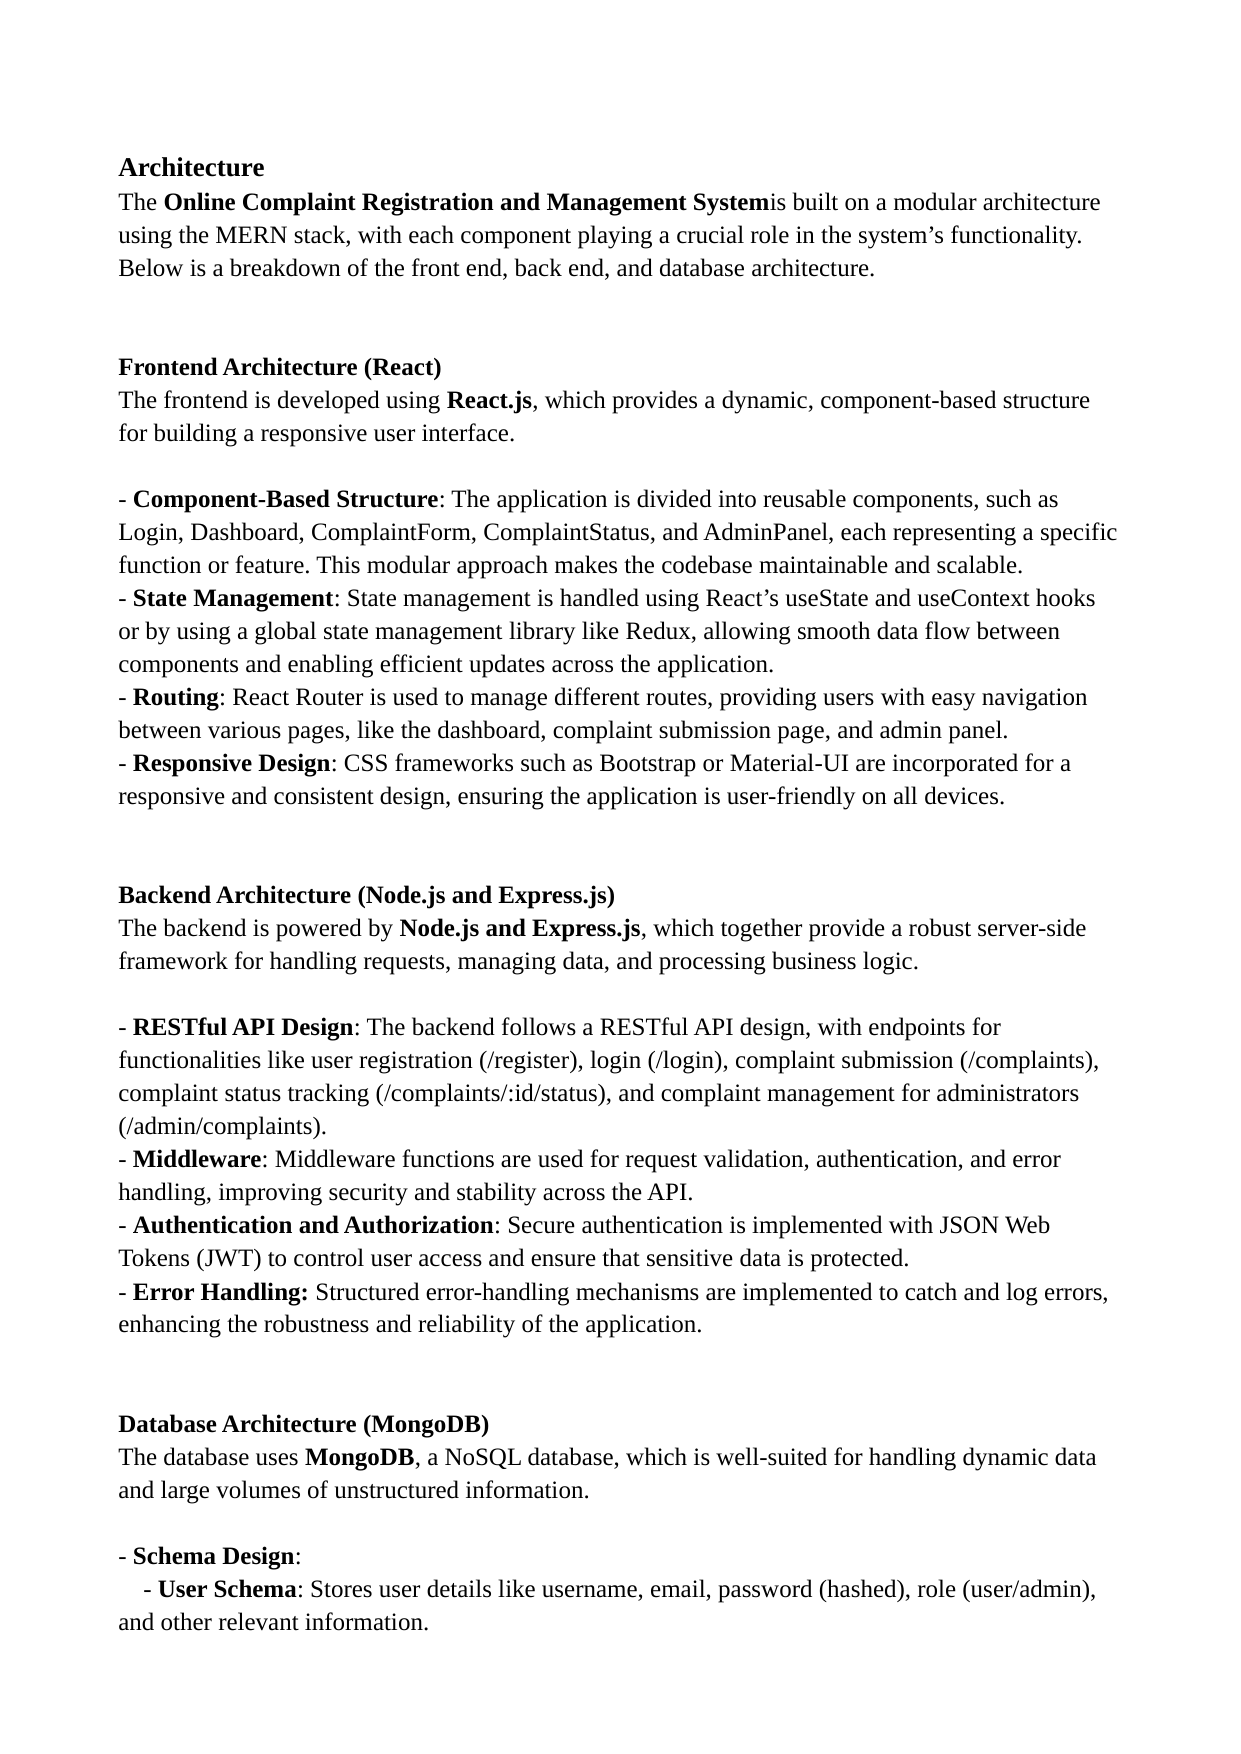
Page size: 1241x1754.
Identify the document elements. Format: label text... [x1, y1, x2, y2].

text The backend is powered by Node.js and Express.js, which together provide a robust server-side framework for handling requests, managing data, and processing business logic. [118, 913, 1122, 975]
text - Component-Based Structure: The application is divided into reusable components, such as Login, Dashboard, ComplaintForm, ComplaintStatus, and AdminPanel, each representing a specific function or feature. This modular approach makes the codebase maintainable and scalable. [118, 484, 1122, 579]
text - RESTful API Design: The backend follows a RESTful API design, with endpoints for functionalities like user registration (/register), login (/login), complaint submission (/complaints), complaint status tracking (/complaints/:id/status), and complaint management for administrators (/admin/complaints). [118, 1012, 1122, 1140]
text Frontend Architecture (React) [118, 352, 1122, 381]
text Backend Architecture (Node.js and Express.js) [118, 880, 1122, 909]
text - Middleware: Middleware functions are used for request validation, authentication, and error handling, improving security and stability across the API. [118, 1144, 1122, 1206]
text The database uses MongoDB, a NoSQL database, which is well-suited for handling dynamic data and large volumes of unstructured information. [118, 1442, 1122, 1503]
text The frontend is developed using React.js, which provides a dynamic, component-based structure for building a responsive user interface. [118, 385, 1122, 447]
text - Authentication and Authorization: Secure authentication is implemented with JSON Web Tokens (JWT) to control user access and ensure that sensitive data is protected. [118, 1211, 1122, 1272]
text - Error Handling: Structured error-handling mechanisms are implemented to catch and log errors, enhancing the robustness and reliability of the application. [118, 1277, 1122, 1338]
text - Routing: React Router is used to manage different routes, providing users with easy navigation between various pages, like the dashboard, complaint submission page, and admin panel. [118, 682, 1122, 744]
text The Online Complaint Registration and Management Systemis built on a modular architecture using the MERN stack, with each component playing a crucial role in the system’s functionality. Below is a breakdown of the front end, back end, and database architecture. [118, 187, 1122, 282]
text Architecture [118, 151, 1122, 182]
text - State Management: State management is handled using React’s useState and useContext hooks or by using a global state management library like Redux, allowing smooth data flow between components and enabling efficient updates across the application. [118, 583, 1122, 678]
text - Responsive Design: CSS frameworks such as Bootstrap or Material-UI are incorporated for a responsive and consistent design, ensuring the application is user-friendly on all devices. [118, 748, 1122, 810]
text - User Schema: Stores user details like username, email, password (hashed), role (user/admin), and other relevant information. [118, 1574, 1122, 1636]
text - Schema Design: [118, 1541, 1122, 1569]
text Database Architecture (MongoDB) [118, 1409, 1122, 1437]
